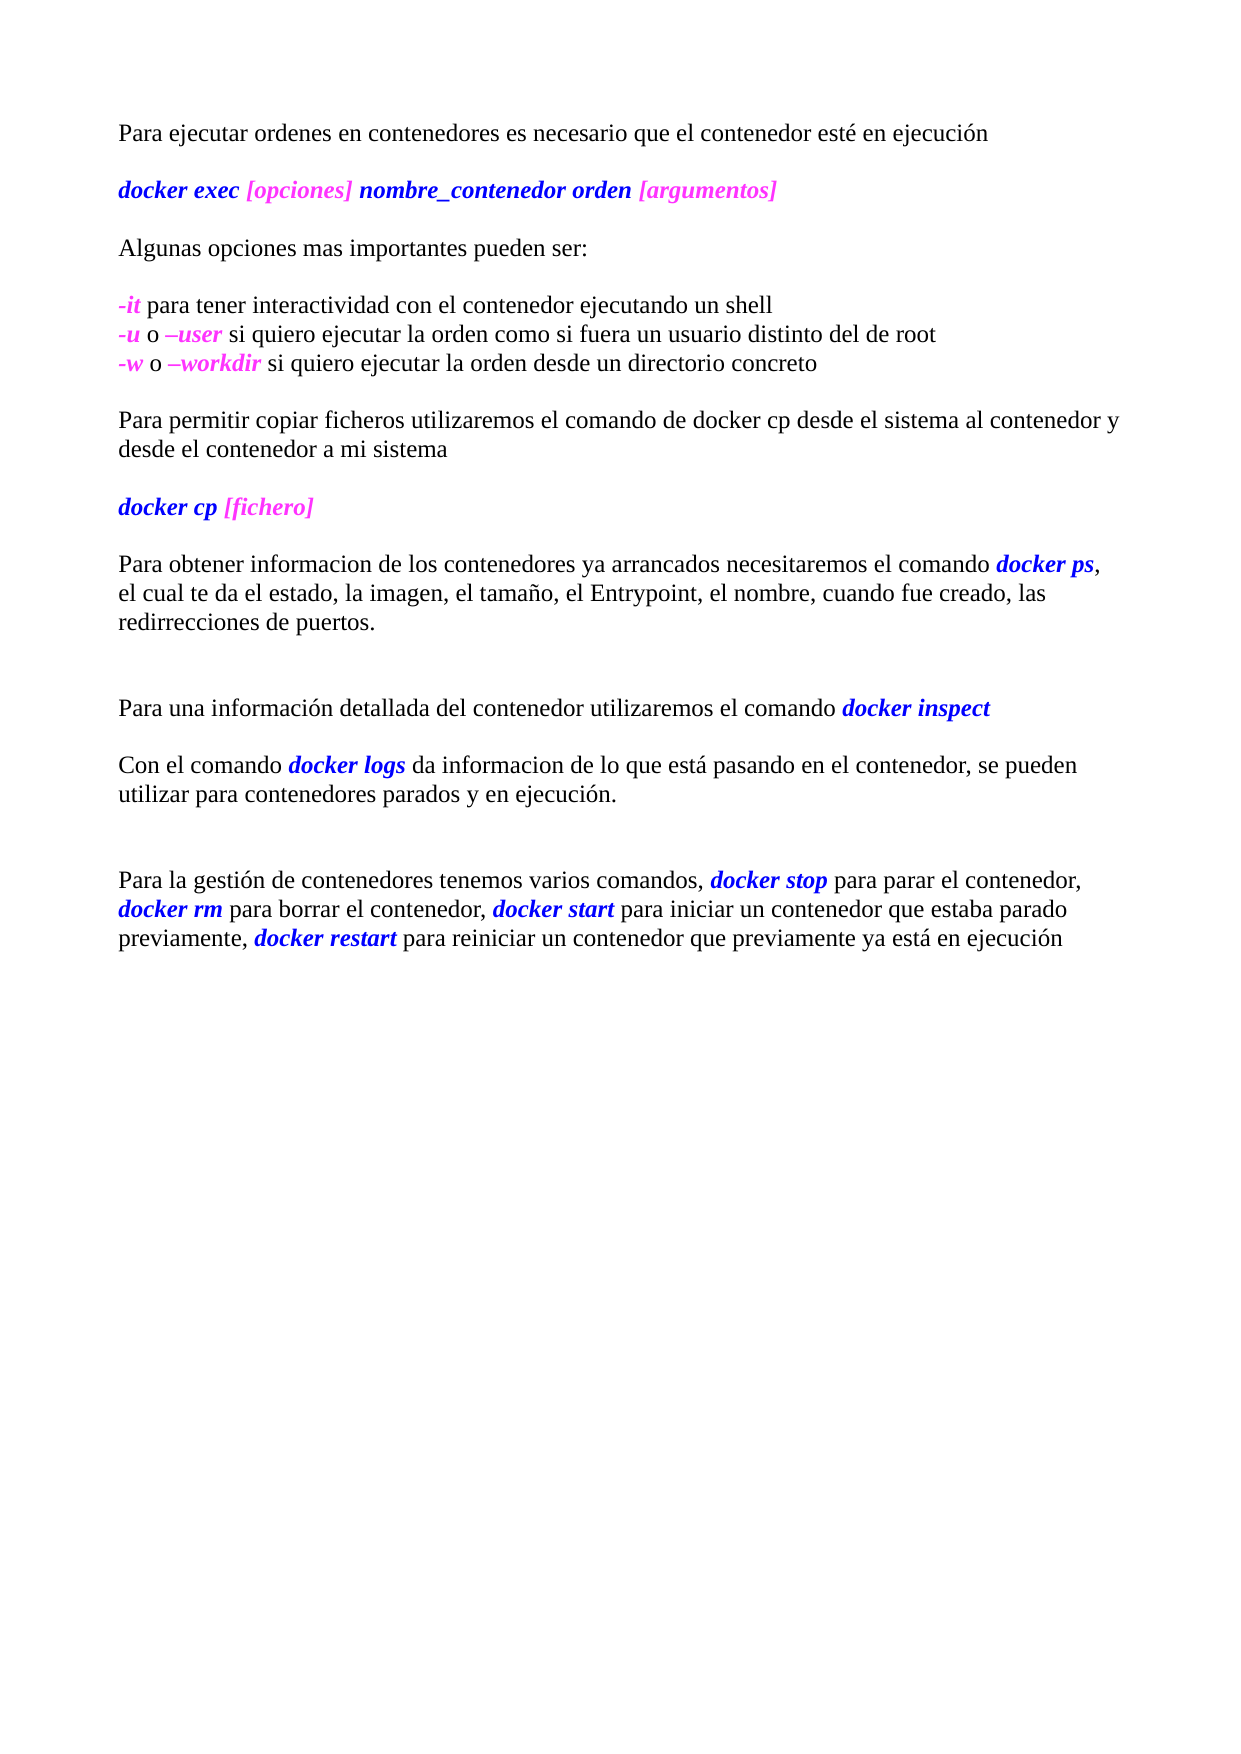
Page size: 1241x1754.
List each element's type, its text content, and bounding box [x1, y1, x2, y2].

text Para ejecutar ordenes en contenedores es necesario que el contenedor esté en ejecución [118, 118, 1122, 147]
text -u o –user si quiero ejecutar la orden como si fuera un usuario distinto del de root [118, 319, 1122, 348]
text -w o –workdir si quiero ejecutar la orden desde un directorio concreto [118, 348, 1122, 377]
text docker exec [opciones] nombre_contenedor orden [argumentos] [118, 176, 1122, 204]
text Algunas opciones mas importantes pueden ser: [118, 233, 1122, 262]
text Con el comando docker logs da informacion de lo que está pasando en el contenedor, se pueden utilizar para contenedores parados y en ejecución. [118, 751, 1122, 808]
text Para obtener informacion de los contenedores ya arrancados necesitaremos el comando docker ps, el cual te da el estado, la imagen, el tamaño, el Entrypoint, el nombre, cuando fue creado, las redirrecciones de puertos. [118, 549, 1122, 636]
text Para la gestión de contenedores tenemos varios comandos, docker stop para parar el contenedor, docker rm para borrar el contenedor, docker start para iniciar un contenedor que estaba parado previamente, docker restart para reiniciar un contenedor que previamente ya está en ejecución [118, 866, 1122, 952]
text Para una información detallada del contenedor utilizaremos el comando docker inspect [118, 693, 1122, 722]
text docker cp [fichero] [118, 492, 1122, 521]
text -it para tener interactividad con el contenedor ejecutando un shell [118, 291, 1122, 319]
text Para permitir copiar ficheros utilizaremos el comando de docker cp desde el sistema al contenedor y desde el contenedor a mi sistema [118, 406, 1122, 463]
